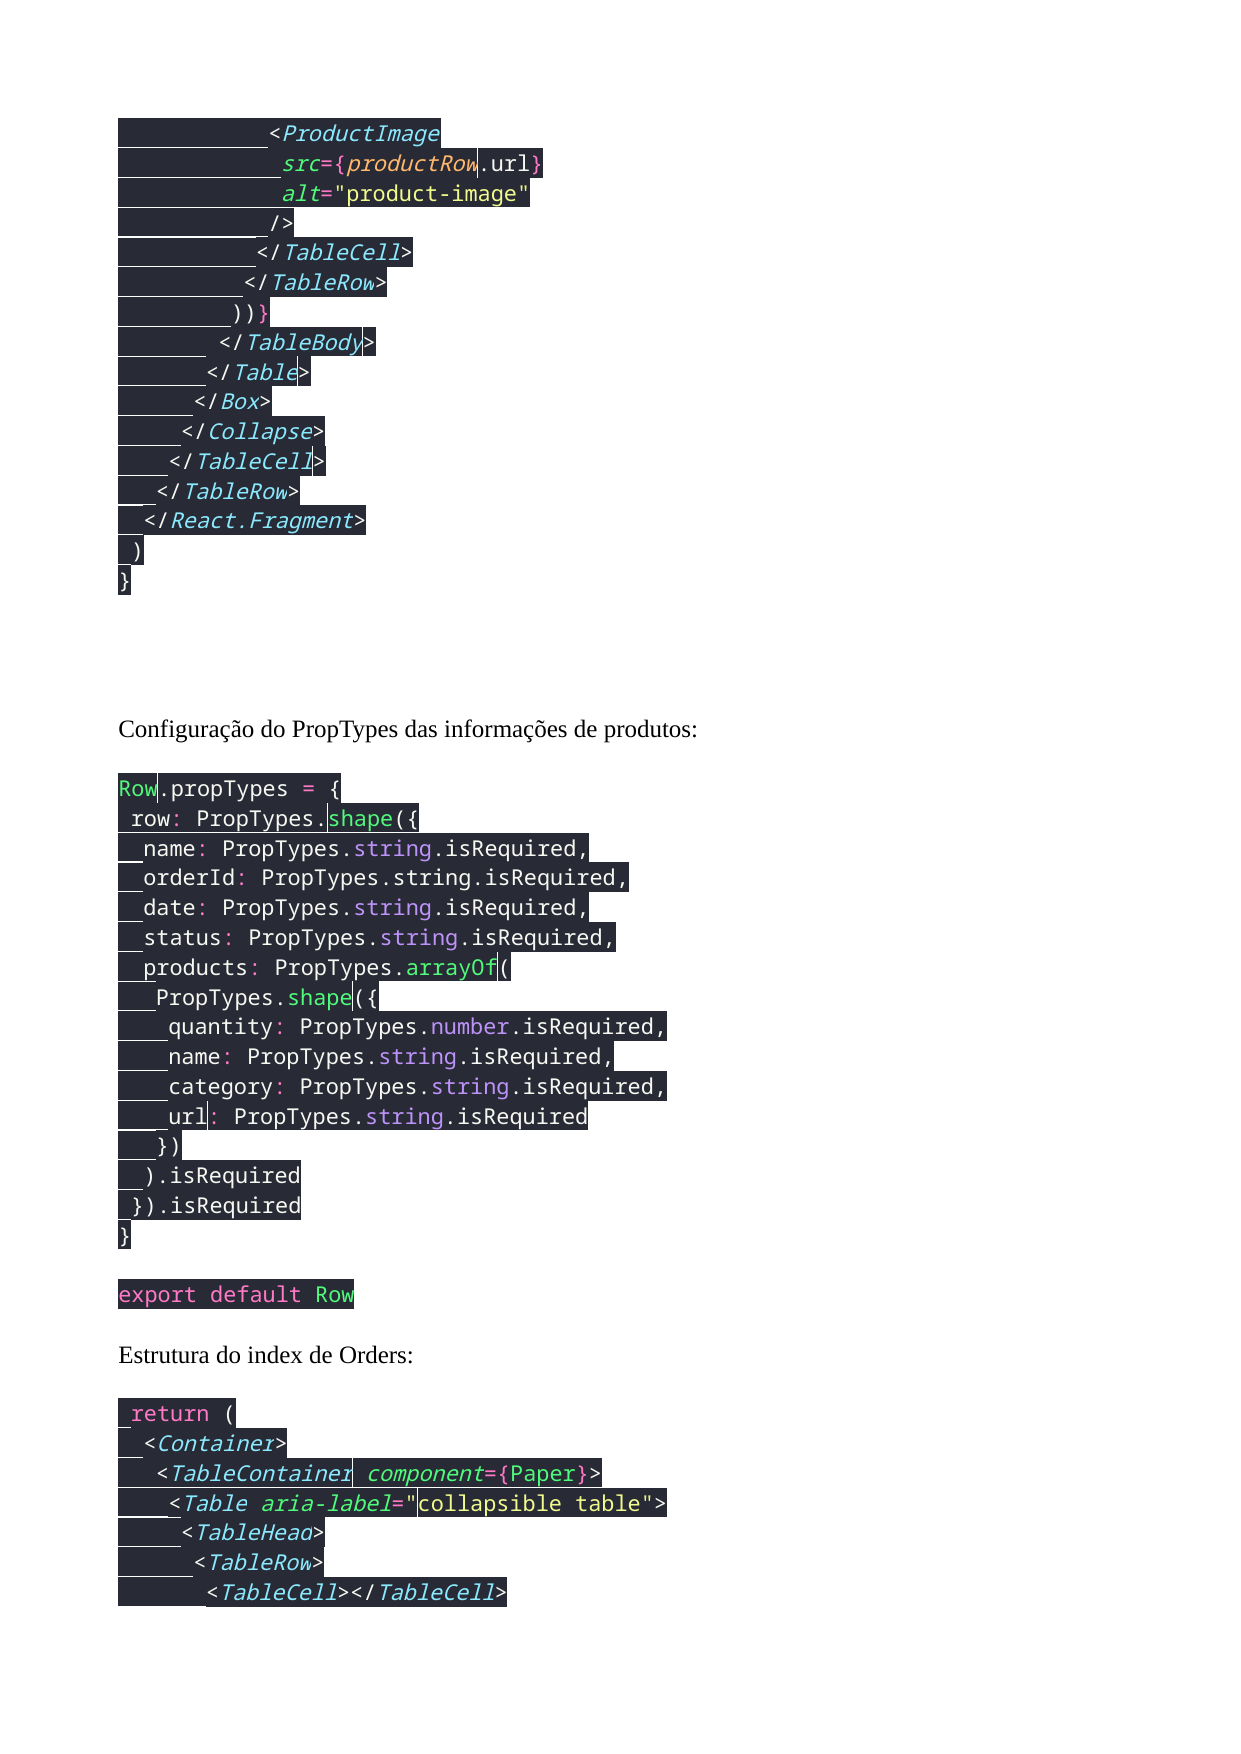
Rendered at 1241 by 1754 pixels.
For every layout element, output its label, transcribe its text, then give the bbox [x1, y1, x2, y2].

text PropTypes.shape({ [118, 981, 1122, 1011]
text </TableRow> [118, 476, 1122, 505]
text <TableContainer component={Paper}> [118, 1458, 1122, 1487]
text </React.Fragment> [118, 505, 1122, 535]
text ))} [118, 297, 1122, 327]
text <Table aria-label="collapsible table"> [118, 1487, 1122, 1517]
text row: PropTypes.shape({ [118, 803, 1122, 832]
text name: PropTypes.string.isRequired, [118, 832, 1122, 862]
text url: PropTypes.string.isRequired [118, 1101, 1122, 1130]
text return ( [118, 1398, 1122, 1428]
text </TableCell> [118, 237, 1122, 267]
text orderId: PropTypes.string.isRequired, [118, 862, 1122, 892]
text </Box> [118, 386, 1122, 416]
text alt="product-image" [118, 178, 1122, 207]
text products: PropTypes.arrayOf( [118, 952, 1122, 981]
text </Collapse> [118, 416, 1122, 446]
text quantity: PropTypes.number.isRequired, [118, 1011, 1122, 1041]
text ).isRequired [118, 1160, 1122, 1190]
text date: PropTypes.string.isRequired, [118, 892, 1122, 922]
text export default Row [118, 1279, 1122, 1309]
text ) [118, 535, 1122, 565]
text <TableHead> [118, 1517, 1122, 1547]
text Configuração do PropTypes das informações de produtos: [118, 713, 1122, 743]
text Row.propTypes = { [118, 773, 1122, 803]
text <Container> [118, 1428, 1122, 1458]
text <TableCell></TableCell> [118, 1577, 1122, 1607]
text }).isRequired [118, 1190, 1122, 1220]
text </TableBody> [118, 327, 1122, 356]
text Estrutura do index de Orders: [118, 1339, 1122, 1368]
text /> [118, 207, 1122, 237]
text </TableRow> [118, 267, 1122, 297]
text category: PropTypes.string.isRequired, [118, 1071, 1122, 1101]
text status: PropTypes.string.isRequired, [118, 922, 1122, 952]
text </TableCell> [118, 446, 1122, 476]
text <ProductImage [118, 118, 1122, 148]
text }) [118, 1130, 1122, 1160]
text </Table> [118, 356, 1122, 386]
text src={productRow.url} [118, 148, 1122, 178]
text } [118, 1220, 1122, 1249]
text <TableRow> [118, 1547, 1122, 1577]
text } [118, 565, 1122, 595]
text name: PropTypes.string.isRequired, [118, 1041, 1122, 1071]
